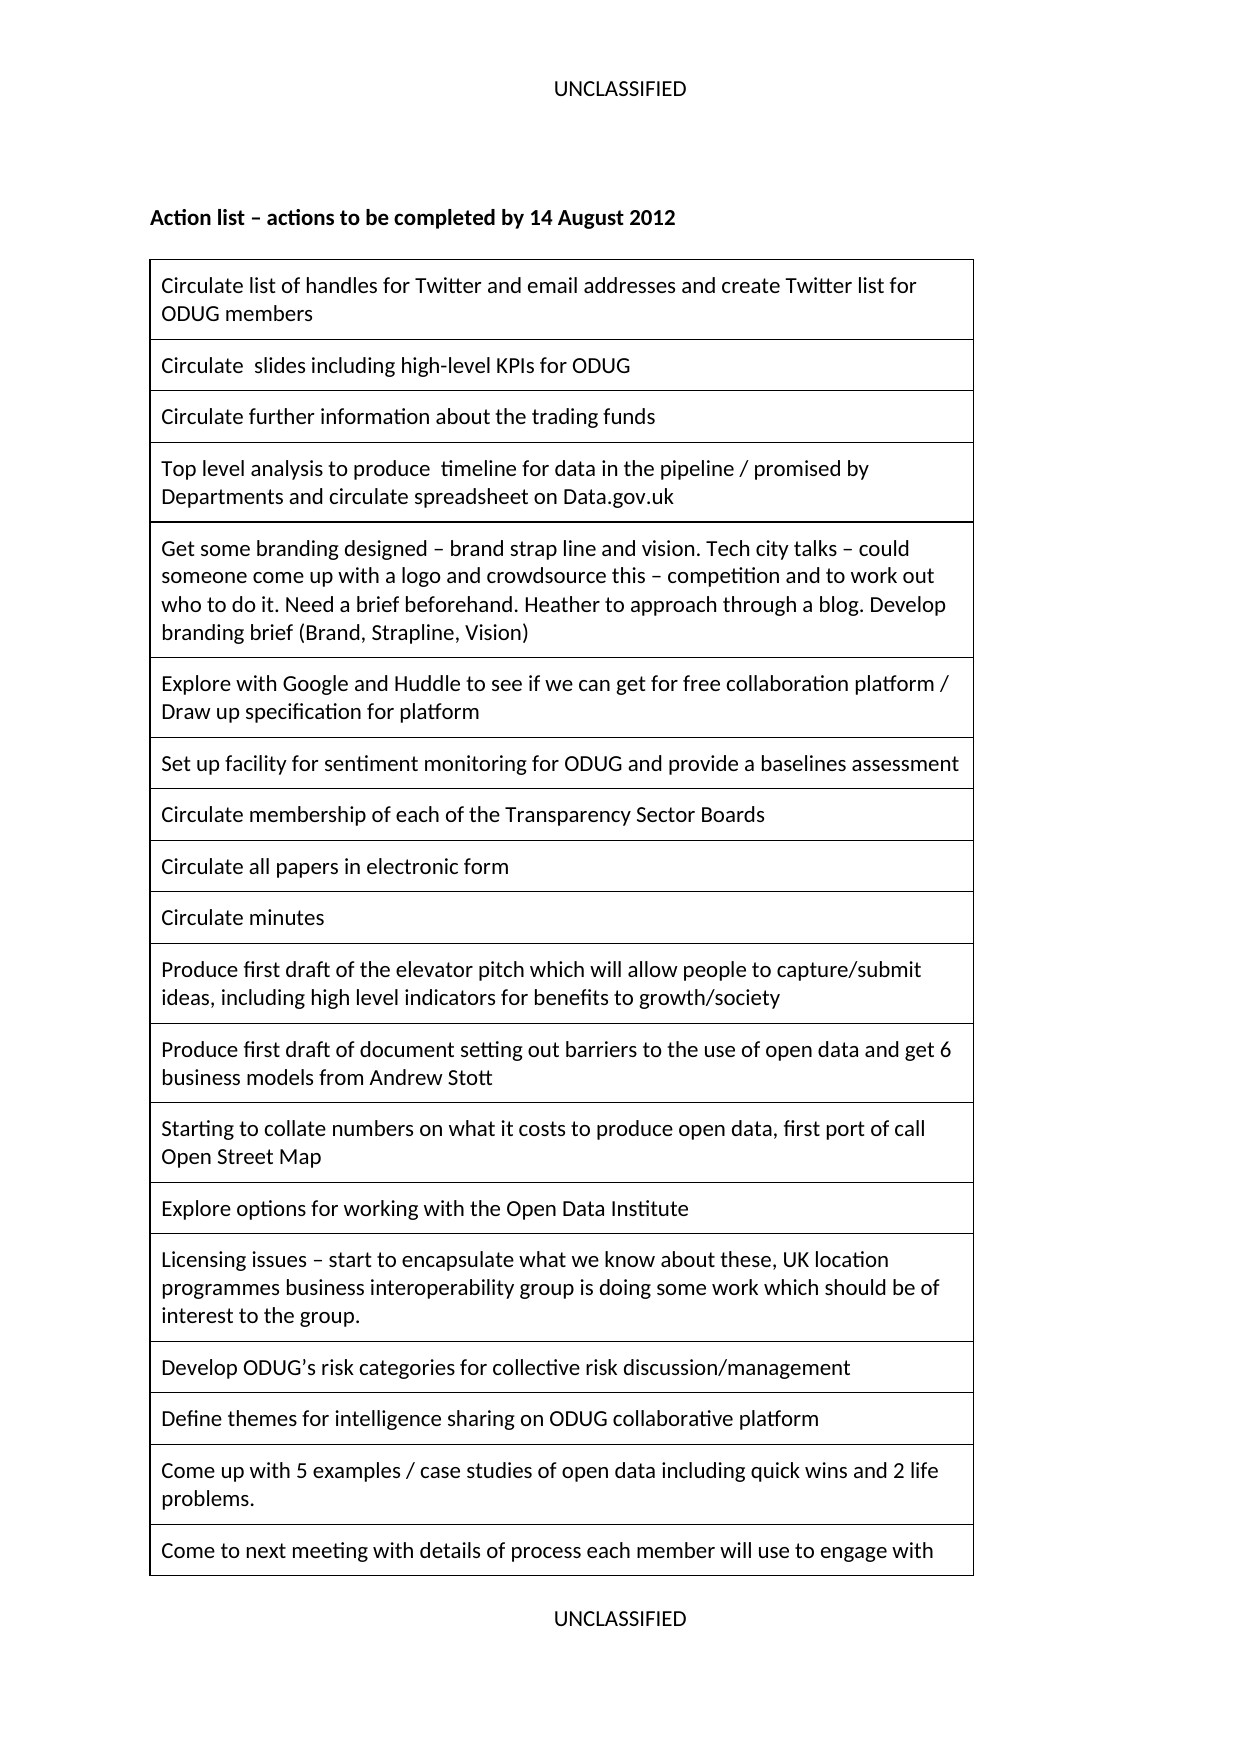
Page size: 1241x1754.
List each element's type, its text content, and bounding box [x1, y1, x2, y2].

text Action list – actions to be completed by 14 August 2012 [150, 203, 1090, 231]
table_cell Circulate membership of each of the Transparency Sector Boards [151, 789, 973, 840]
table_cell Produce first draft of the elevator pitch which will allow people to capture/submit ideas, including high level indicators for benefits to growth/society [151, 944, 973, 1022]
table_header Circulate list of handles for Twitter and email addresses and create Twitter list for ODUG members [151, 260, 973, 339]
table_cell Produce first draft of document setting out barriers to the use of open data and get 6 business models from Andrew Stott [151, 1024, 973, 1102]
table_cell Circulate all papers in electronic form [151, 841, 973, 891]
table_cell Get some branding designed – brand strap line and vision. Tech city talks – could someone come up with a logo and crowdsource this – competition and to work out who to do it. Need a brief beforehand. Heather to approach through a blog. Develop branding brief (Brand, Strapline, Vision) [151, 523, 973, 657]
table_cell Set up facility for sentiment monitoring for ODUG and provide a baselines assessment [151, 738, 973, 788]
table_cell Come up with 5 examples / case studies of open data including quick wins and 2 life problems. [151, 1445, 973, 1523]
table_cell Develop ODUG’s risk categories for collective risk discussion/management [151, 1342, 973, 1392]
table_cell Circulate slides including high-level KPIs for ODUG [151, 340, 973, 390]
table_cell Starting to collate numbers on what it costs to produce open data, first port of call Open Street Map [151, 1103, 973, 1182]
table_cell Explore options for working with the Open Data Institute [151, 1183, 973, 1233]
table_cell Come to next meeting with details of process each member will use to engage with [151, 1525, 973, 1575]
table_cell Top level analysis to produce timeline for data in the pipeline / promised by Departments and circulate spreadsheet on Data.gov.uk [151, 443, 973, 521]
table_cell Licensing issues – start to encapsulate what we know about these, UK location programmes business interoperability group is doing some work which should be of interest to the group. [151, 1234, 973, 1341]
table_cell Circulate minutes [151, 892, 973, 943]
table_cell Explore with Google and Huddle to see if we can get for free collaboration platform / Draw up specification for platform [151, 658, 973, 737]
table_cell Define themes for intelligence sharing on ODUG collaborative platform [151, 1393, 973, 1444]
table_cell Circulate further information about the trading funds [151, 391, 973, 442]
